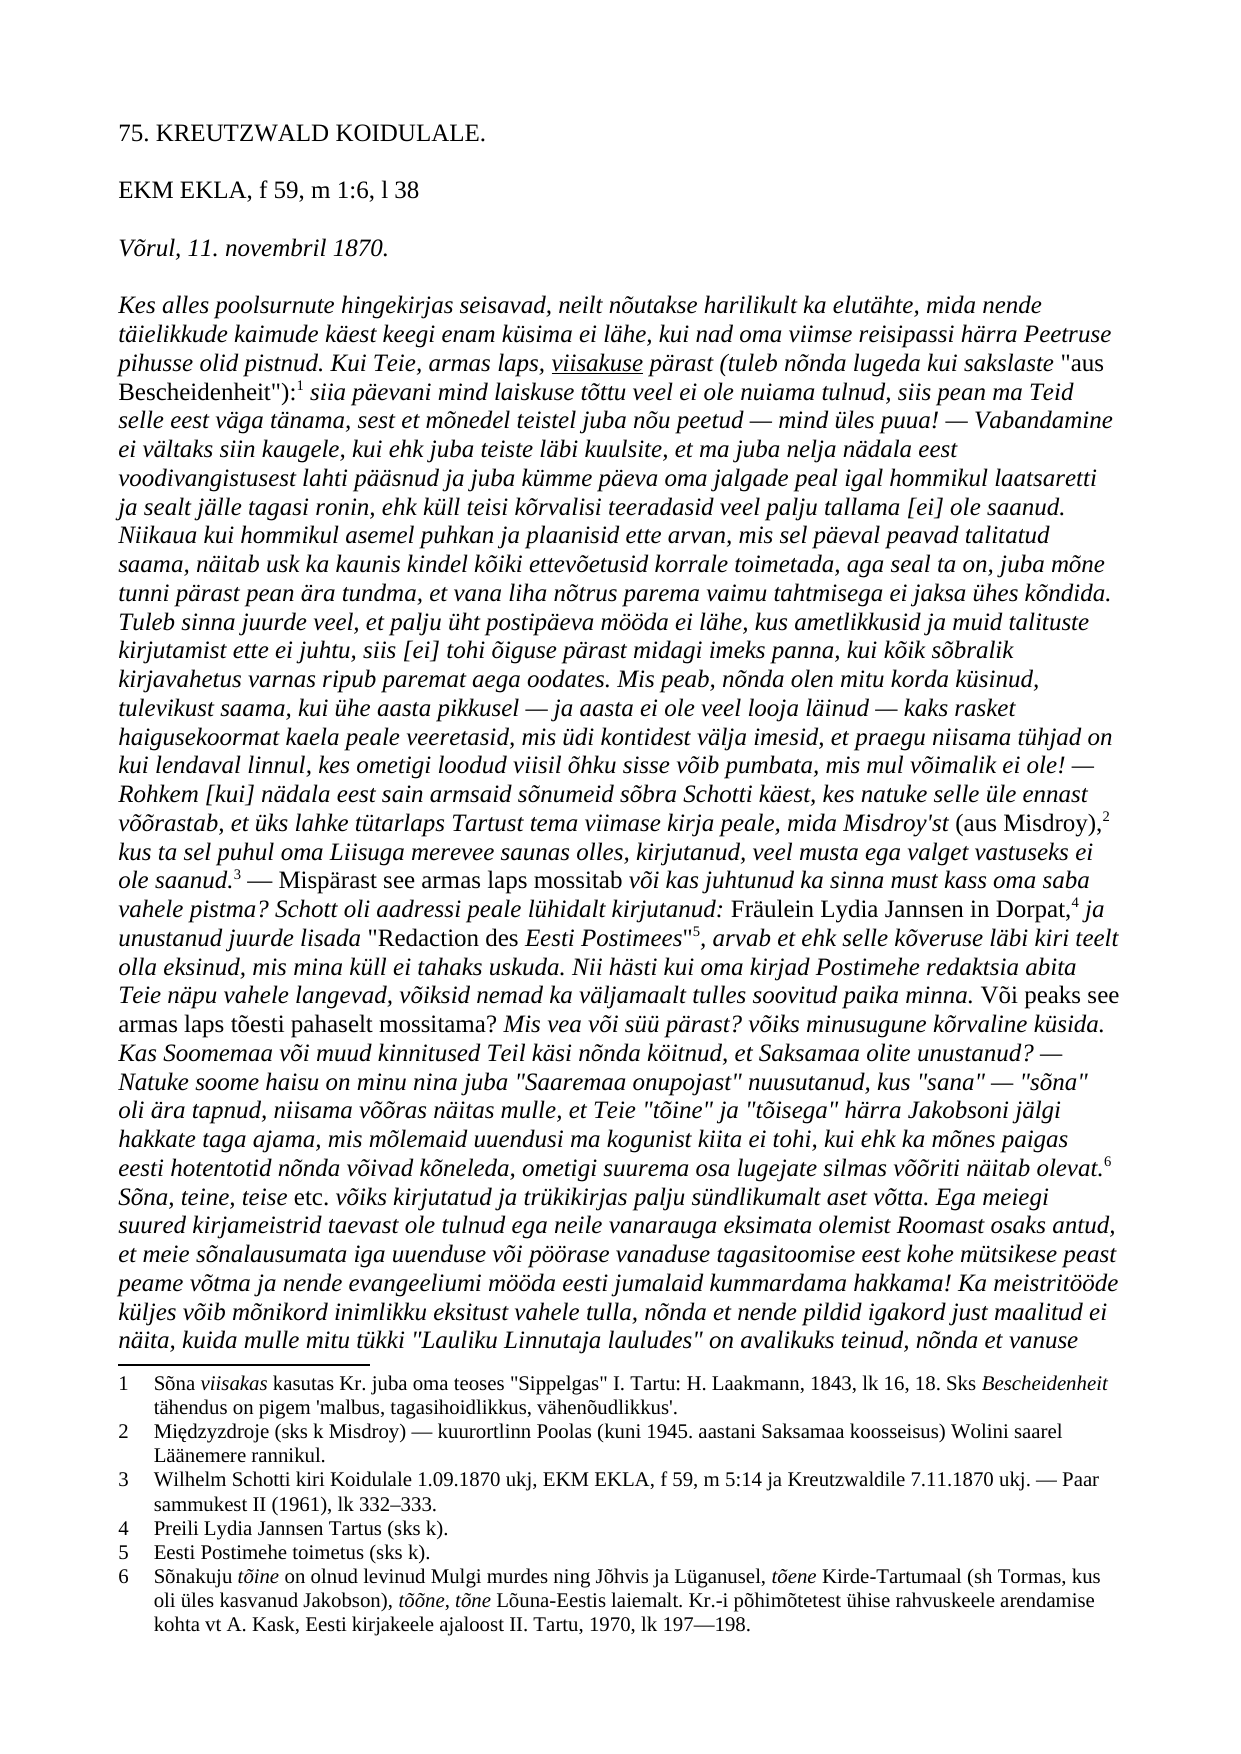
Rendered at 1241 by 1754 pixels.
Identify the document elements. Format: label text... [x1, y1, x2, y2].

text Preili Lydia Jannsen Tartus (sks k). [118, 1516, 1122, 1539]
text Sõnakuju tõine on olnud levinud Mulgi murdes ning Jõhvis ja Lüganusel, tõene Kirde-Tartumaal (sh Tormas, kus oli üles kasvanud Jakobson), tõõne, tõne Lõuna-Eestis laiemalt. Kr.-i põhimõtetest ühise rahvuskeele arendamise kohta vt A. Kask, Eesti kirjakeele ajaloost II. Tartu, 1970, lk 197—198. [118, 1564, 1122, 1636]
text Sõna viisakas kasutas Kr. juba oma teoses "Sippelgas" I. Tartu: H. Laakmann, 1843, lk 16, 18. Sks Bescheidenheit tähendus on pigem 'malbus, tagasihoidlikkus, vähenõudlikkus'. [118, 1371, 1122, 1419]
text EKM EKLA, f 59, m 1:6, l 38 [118, 176, 1122, 204]
text Eesti Postimehe toimetus (sks k). [118, 1539, 1122, 1564]
text Rohkem [kui] nädala eest sain armsaid sõnumeid sõbra Schotti käest, kes natuke selle üle ennast võõrastab, et üks lahke tütarlaps Tartust tema viimase kirja peale, mida Misdroy'st (aus Misdroy), kus ta sel puhul oma Liisuga merevee saunas olles, kirjutanud, veel musta ega valget vastuseks ei ole saanud. — Mispärast see armas laps mossitab või kas juhtunud ka sinna must kass oma saba vahele pistma? Schott oli aadressi peale lühidalt kirjutanud: Fräulein Lydia Jannsen in Dorpat, ja unustanud juurde lisada "Redaction des Eesti Postimees", arvab et ehk selle kõveruse läbi kiri teelt olla eksinud, mis mina küll ei tahaks uskuda. Nii hästi kui oma kirjad Postimehe redaktsia abita Teie näpu vahele langevad, võiksid nemad ka väljamaalt tulles soovitud paika minna. Või peaks see armas laps tõesti pahaselt mossitama? Mis vea või süü pärast? võiks minusugune kõrvaline küsida. Kas Soomemaa või muud kinnitused Teil käsi nõnda köitnud, et Saksamaa olite unustanud? — Natuke soome haisu on minu nina juba "Saaremaa onupojast" nuusutanud, kus "sana" — "sõna" oli ära tapnud, niisama võõras näitas mulle, et Teie "tõine" ja "tõisega" härra Jakobsoni jälgi hakkate taga ajama, mis mõlemaid uuendusi ma kogunist kiita ei tohi, kui ehk ka mõnes paigas eesti hotentotid nõnda võivad kõneleda, ometigi suurema osa lugejate silmas võõriti näitab olevat. Sõna, teine, teise etc. võiks kirjutatud ja trükikirjas palju sündlikumalt aset võtta. Ega meiegi suured kirjameistrid taevast ole tulnud ega neile vanarauga eksimata olemist Roomast osaks antud, et meie sõnalausumata iga uuenduse või pöörase vanaduse tagasitoomise eest kohe mütsikese peast peame võtma ja nende evangeeliumi mööda eesti jumalaid kummardama hakkama! Ka meistritööde küljes võib mõnikord inimlikku eksitust vahele tulla, nõnda et nende pildid igakord just maalitud ei näita, kuida mulle mitu tükki "Lauliku Linnutaja lauludes" on avalikuks teinud, nõnda et vanuse [118, 779, 1122, 1354]
text Võrul, 11. novembril 1870. [118, 233, 1122, 262]
text Kes alles poolsurnute hingekirjas seisavad, neilt nõutakse harilikult ka elutähte, mida nende täielikkude kaimude käest keegi enam küsima ei lähe, kui nad oma viimse reisipassi härra Peetruse pihusse olid pistnud. Kui Teie, armas laps, viisakuse pärast (tuleb nõnda lugeda kui sakslaste "aus Bescheidenheit"): siia päevani mind laiskuse tõttu veel ei ole nuiama tulnud, siis pean ma Teid selle eest väga tänama, sest et mõnedel teistel juba nõu peetud — mind üles puua! — Vabandamine ei vältaks siin kaugele, kui ehk juba teiste läbi kuulsite, et ma juba nelja nädala eest voodivangistusest lahti pääsnud ja juba kümme päeva oma jalgade peal igal hommikul laatsaretti ja sealt jälle tagasi ronin, ehk küll teisi kõrvalisi teeradasid veel palju tallama [ei] ole saanud. Niikaua kui hommikul asemel puhkan ja plaanisid ette arvan, mis sel päeval peavad talitatud saama, näitab usk ka kaunis kindel kõiki ettevõetusid korrale toimetada, aga seal ta on, juba mõne tunni pärast pean ära tundma, et vana liha nõtrus parema vaimu tahtmisega ei jaksa ühes kõndida. Tuleb sinna juurde veel, et palju üht postipäeva mööda ei lähe, kus ametlikkusid ja muid talituste kirjutamist ette ei juhtu, siis [ei] tohi õiguse pärast midagi imeks panna, kui kõik sõbralik kirjavahetus varnas ripub paremat aega oodates. Mis peab, nõnda olen mitu korda küsinud, tulevikust saama, kui ühe aasta pikkusel — ja aasta ei ole veel looja läinud — kaks rasket haigusekoormat kaela peale veeretasid, mis üdi kontidest välja imesid, et praegu niisama tühjad on kui lendaval linnul, kes ometigi loodud viisil õhku sisse võib pumbata, mis mul võimalik ei ole! — [118, 291, 1122, 779]
text Międzyzdroje (sks k Misdroy) — kuurortlinn Poolas (kuni 1945. aastani Saksamaa koosseisus) Wolini saarel Läänemere rannikul. [118, 1419, 1122, 1467]
subtitle 75. KREUTZWALD KOIDULALE. [118, 118, 1122, 147]
text Wilhelm Schotti kiri Koidulale 1.09.1870 ukj, EKM EKLA, f 59, m 5:14 ja Kreutzwaldile 7.11.1870 ukj. — Paar sammukest II (1961), lk 332–333. [118, 1467, 1122, 1516]
